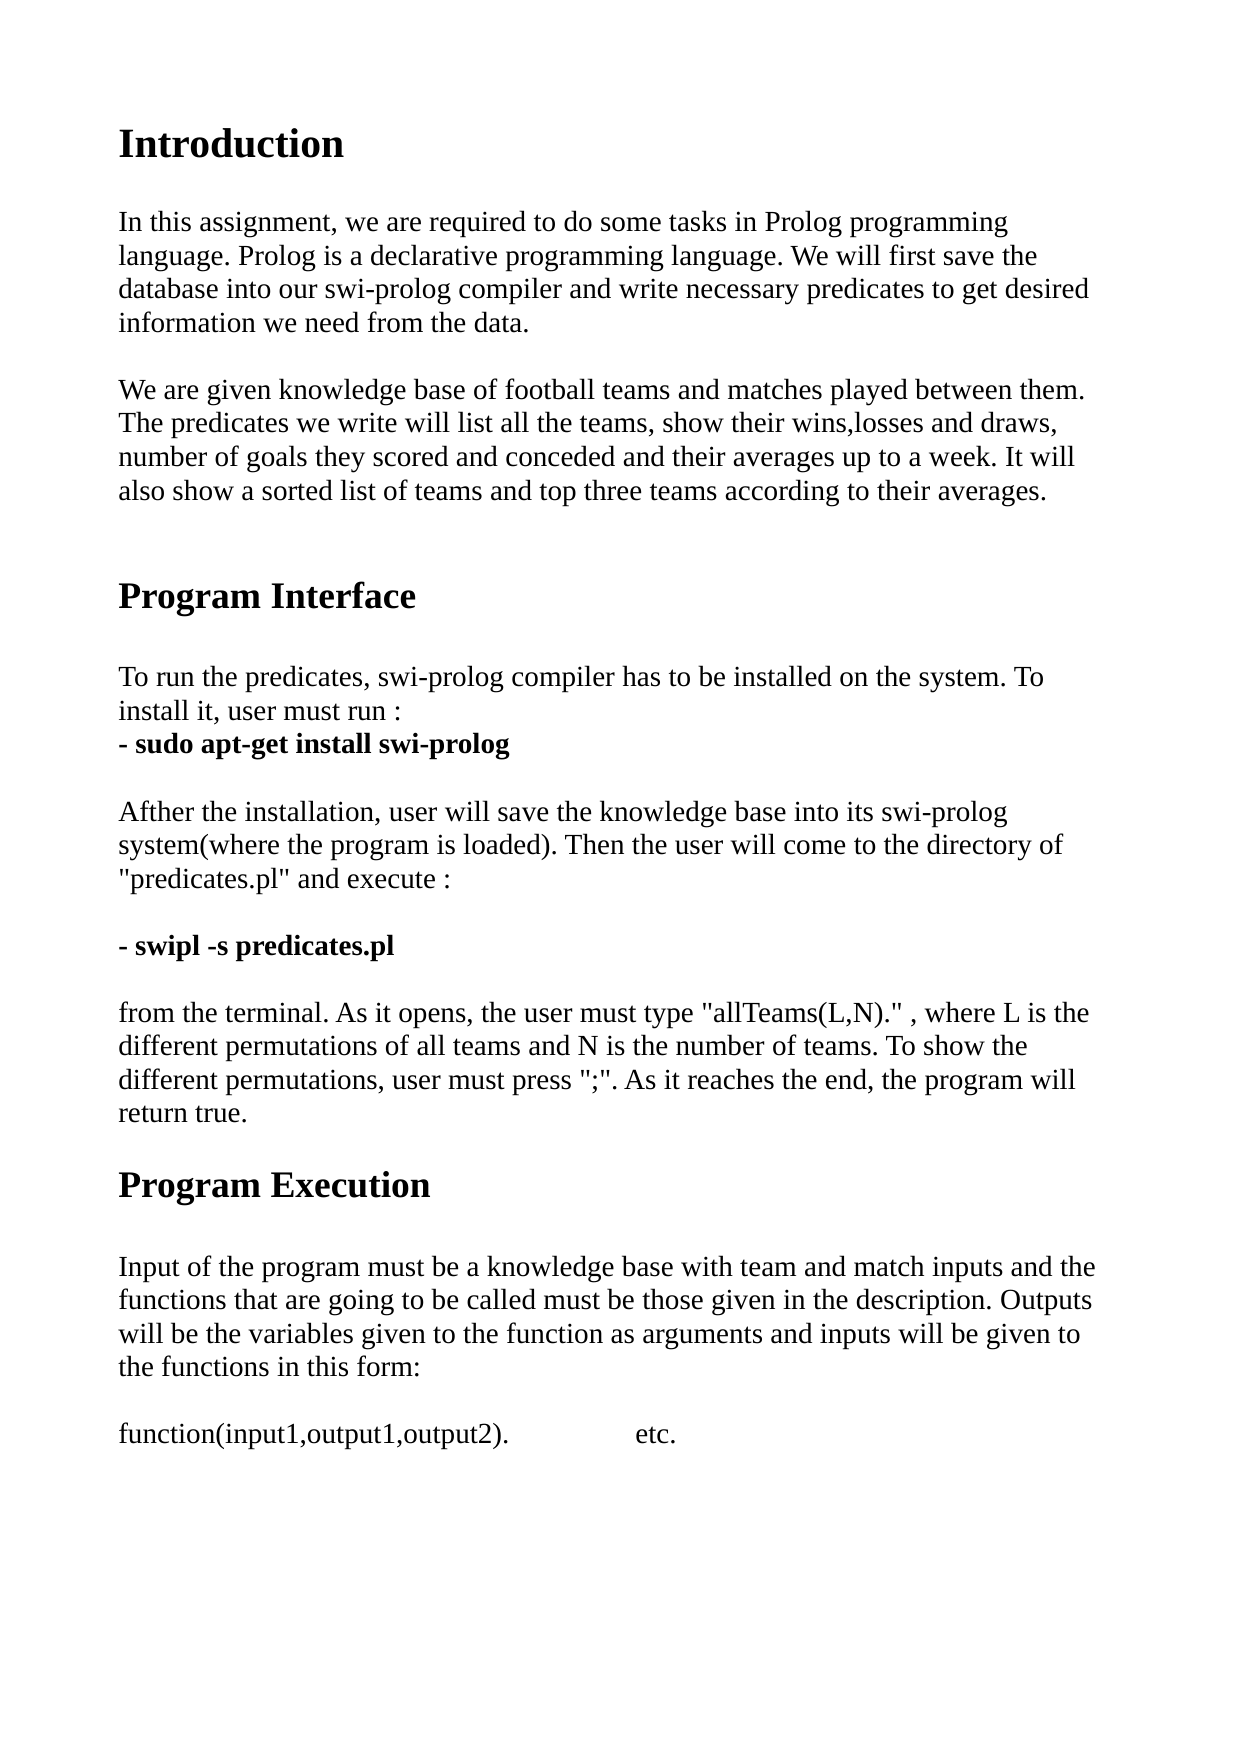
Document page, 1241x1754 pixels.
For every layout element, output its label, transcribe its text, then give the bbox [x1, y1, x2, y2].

text - swipl -s predicates.pl [118, 928, 1122, 961]
text Introduction [118, 118, 1122, 166]
text In this assignment, we are required to do some tasks in Prolog programming language. Prolog is a declarative programming language. We will first save the database into our swi-prolog compiler and write necessary predicates to get desired information we need from the data. [118, 204, 1122, 338]
text Program Interface [118, 573, 1122, 616]
text Afther the installation, user will save the knowledge base into its swi-prolog system(where the program is loaded). Then the user will come to the directory of "predicates.pl" and execute : [118, 794, 1122, 894]
text Input of the program must be a knowledge base with team and match inputs and the functions that are going to be called must be those given in the description. Outputs will be the variables given to the function as arguments and inputs will be given to the functions in this form: [118, 1249, 1122, 1383]
text - sudo apt-get install swi-prolog [118, 727, 1122, 760]
text To run the predicates, swi-prolog compiler has to be installed on the system. To install it, user must run : [118, 659, 1122, 727]
text Program Execution [118, 1163, 1122, 1206]
text function(input1,output1,output2). etc. [118, 1417, 1122, 1450]
text We are given knowledge base of football teams and matches played between them. The predicates we write will list all the teams, show their wins,losses and draws, number of goals they scored and conceded and their averages up to a week. It will also show a sorted list of teams and top three teams according to their averages. [118, 372, 1122, 506]
text from the terminal. As it opens, the user must type "allTeams(L,N)." , where L is the different permutations of all teams and N is the number of teams. To show the different permutations, user must press ";". As it reaches the end, the program will return true. [118, 995, 1122, 1129]
